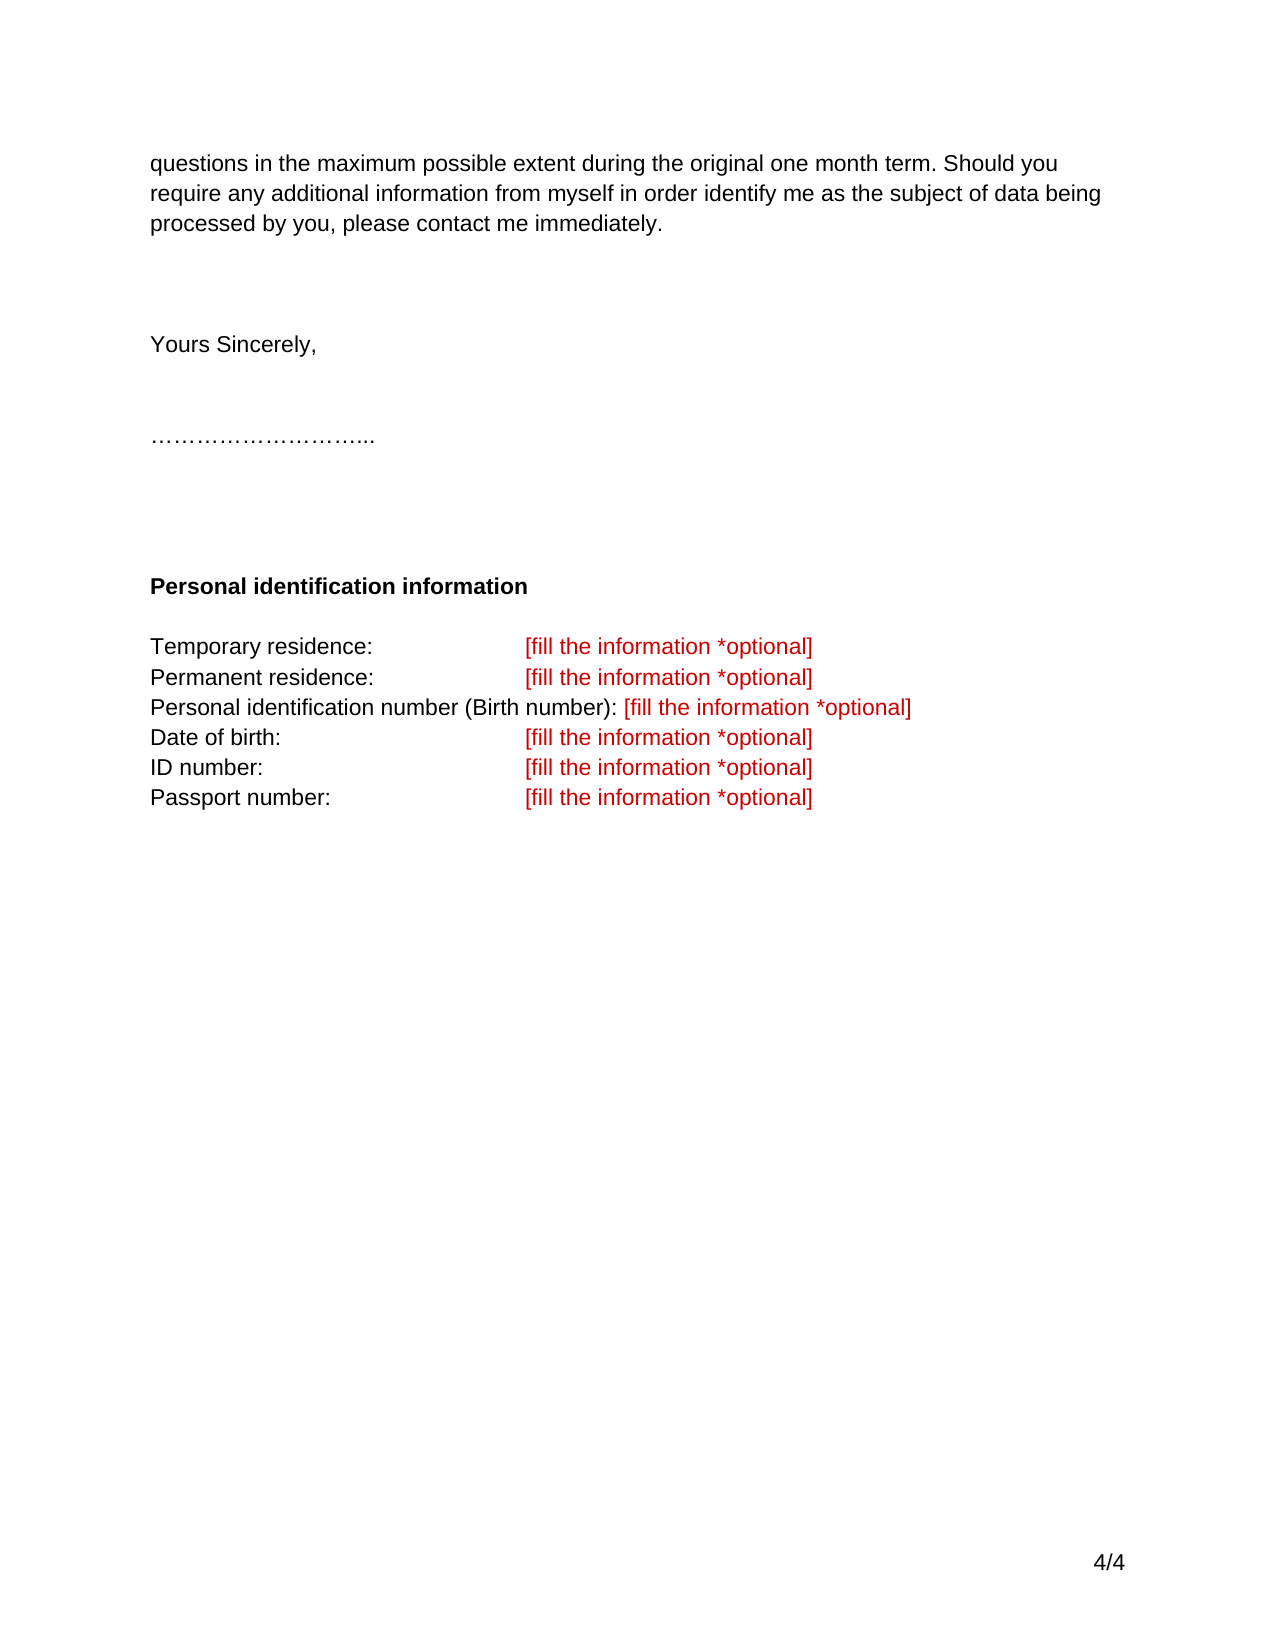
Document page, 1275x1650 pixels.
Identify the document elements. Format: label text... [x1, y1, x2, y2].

text Permanent residence: [fill the information *optional] [150, 663, 1125, 690]
text Personal identification number (Birth number): [fill the information *optional] [150, 694, 1125, 720]
text Yours Sincerely, [150, 331, 1125, 358]
text ………………………... Personal identification information Temporary residence: [fill the information *optional] [150, 361, 1125, 660]
text Date of birth: [fill the information *optional] ID number: [fill the information *optional] Passport number: [fill the information *optional] [150, 724, 1125, 811]
text questions in the maximum possible extent during the original one month term. Should you require any additional information from myself in order identify me as the subject of data being processed by you, please contact me immediately. [150, 150, 1125, 327]
